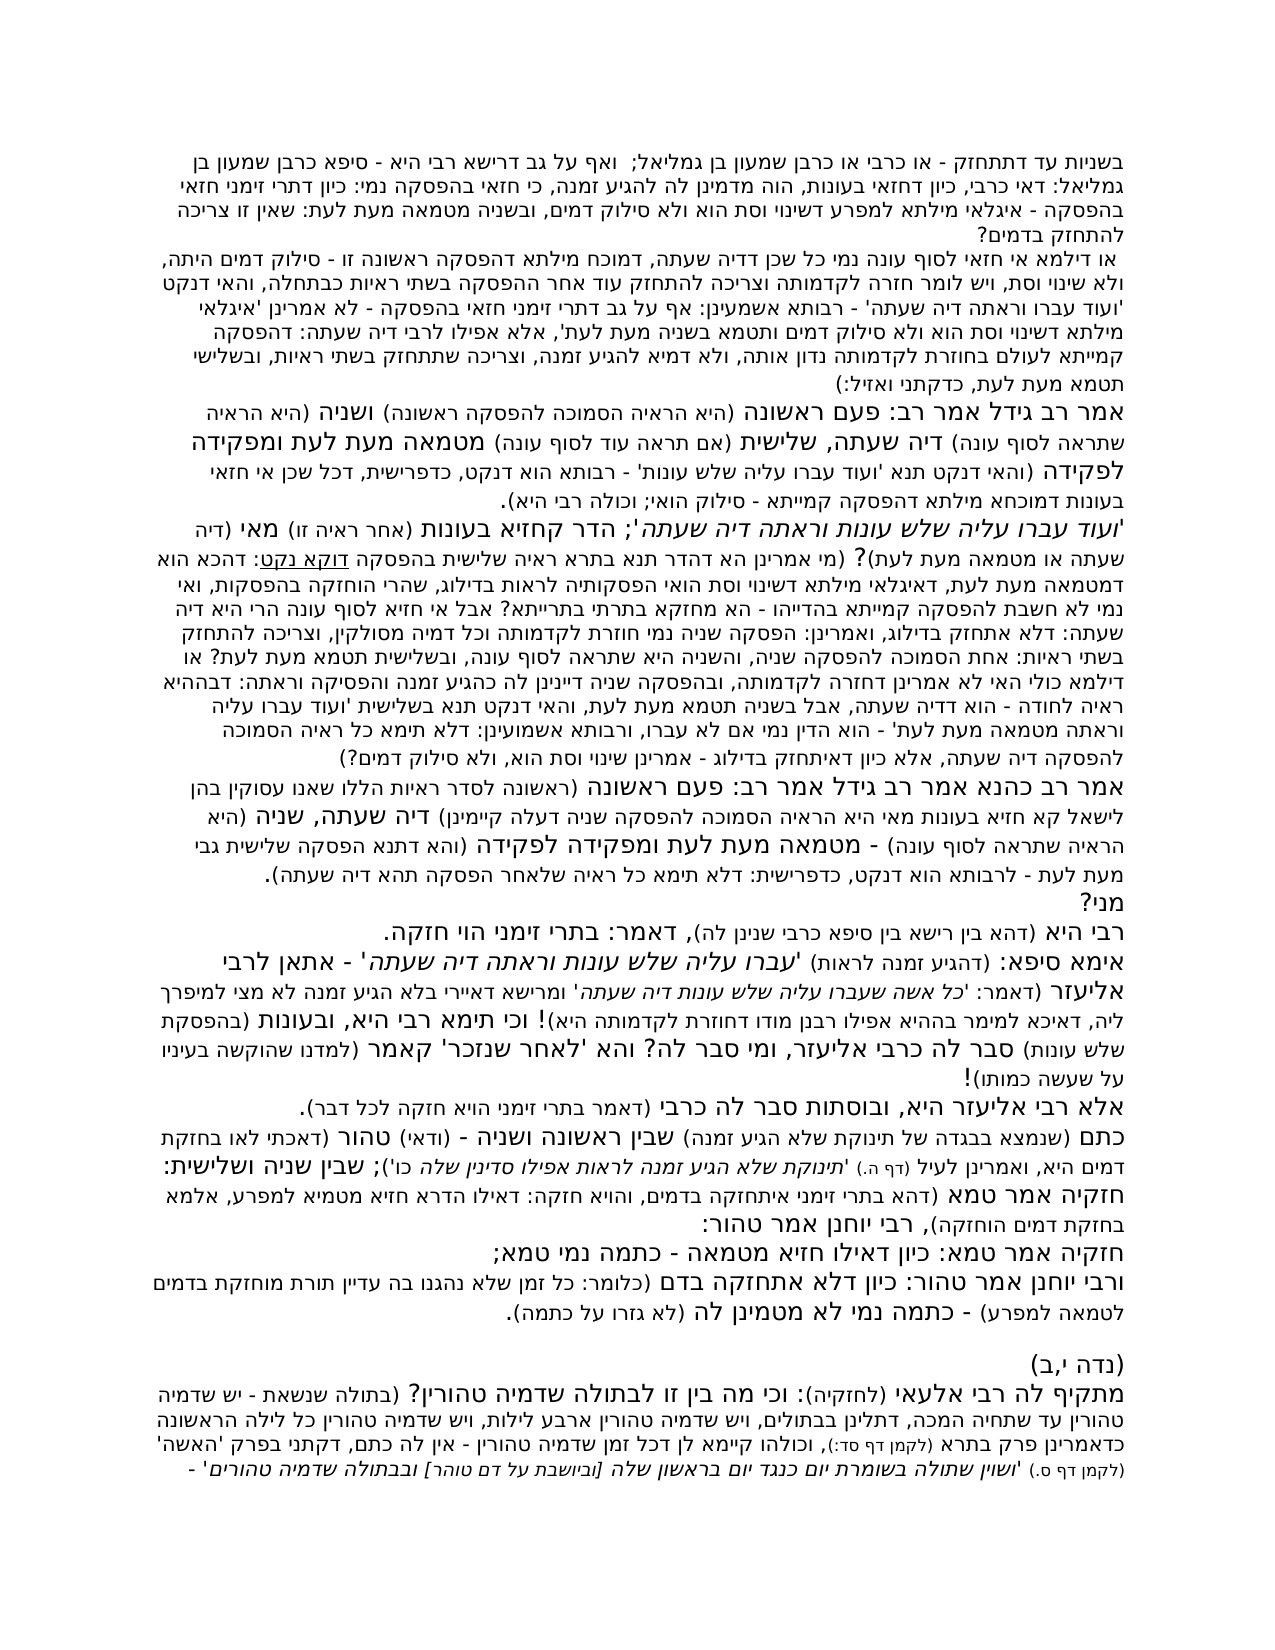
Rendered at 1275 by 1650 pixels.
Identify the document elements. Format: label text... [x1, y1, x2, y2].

text מני? [150, 888, 1125, 917]
text אמר רב כהנא אמר רב גידל אמר רב: פעם ראשונה (ראשונה לסדר ראיות הללו שאנו עסוקין בהן לישאל קא חזיא בעונות מאי היא הראיה הסמוכה להפסקה שניה דעלה קיימינן) דיה שעתה, שניה (היא הראיה שתראה לסוף עונה) - מטמאה מעת לעת ומפקידה לפקידה (והא דתנא הפסקה שלישית גבי מעת לעת - לרבותא הוא דנקט, כדפרישית: דלא תימא כל ראיה שלאחר הפסקה תהא דיה שעתה). [150, 772, 1125, 888]
text רבי היא (דהא בין רישא בין סיפא כרבי שנינן לה), דאמר: בתרי זימני הוי חזקה. [150, 917, 1125, 947]
text מתקיף לה רבי אלעאי (לחזקיה): וכי מה בין זו לבתולה שדמיה טהורין? (בתולה שנשאת - יש שדמיה טהורין עד שתחיה המכה, דתלינן בבתולים, ויש שדמיה טהורין ארבע לילות, ויש שדמיה טהורין כל לילה הראשונה כדאמרינן פרק בתרא (לקמן דף סד:), וכולהו קיימא לן דכל זמן שדמיה טהורין - אין לה כתם, דקתני בפרק 'האשה' (לקמן דף ס.) 'ושוין שתולה בשומרת יום כנגד יום בראשון שלה [וביושבת על דם טוהר] ובבתולה שדמיה טהורים' [150, 1379, 1125, 1481]
text 'ועוד עברו עליה שלש עונות וראתה דיה שעתה'; הדר קחזיא בעונות (אחר ראיה זו) מאי (דיה שעתה או מטמאה מעת לעת)? (מי אמרינן הא דהדר תנא בתרא ראיה שלישית בהפסקה דוקא נקט: דהכא הוא דמטמאה מעת לעת, דאיגלאי מילתא דשינוי וסת הואי הפסקותיה לראות בדילוג, שהרי הוחזקה בהפסקות, ואי נמי לא חשבת להפסקה קמייתא בהדייהו - הא מחזקא בתרתי בתרייתא? אבל אי חזיא לסוף עונה הרי היא דיה שעתה: דלא אתחזק בדילוג, ואמרינן: הפסקה שניה נמי חוזרת לקדמותה וכל דמיה מסולקין, וצריכה להתחזק בשתי ראיות: אחת הסמוכה להפסקה שניה, והשניה היא שתראה לסוף עונה, ובשלישית תטמא מעת לעת? או דילמא כולי האי לא אמרינן דחזרה לקדמותה, ובהפסקה שניה דיינינן לה כהגיע זמנה והפסיקה וראתה: דבההיא ראיה לחודה - הוא דדיה שעתה, אבל בשניה תטמא מעת לעת, והאי דנקט תנא בשלישית 'ועוד עברו עליה וראתה מטמאה מעת לעת' - הוא הדין נמי אם לא עברו, ורבותא אשמועינן: דלא תימא כל ראיה הסמוכה להפסקה דיה שעתה, אלא כיון דאיתחזק בדילוג - אמרינן שינוי וסת הוא, ולא סילוק דמים?) [150, 514, 1125, 772]
text או דילמא אי חזאי לסוף עונה נמי כל שכן דדיה שעתה, דמוכח מילתא דהפסקה ראשונה זו - סילוק דמים היתה, ולא שינוי וסת, ויש לומר חזרה לקדמותה וצריכה להתחזק עוד אחר ההפסקה בשתי ראיות כבתחלה, והאי דנקט 'ועוד עברו וראתה דיה שעתה' - רבותא אשמעינן: אף על גב דתרי זימני חזאי בהפסקה - לא אמרינן 'איגלאי מילתא דשינוי וסת הוא ולא סילוק דמים ותטמא בשניה מעת לעת', אלא אפילו לרבי דיה שעתה: דהפסקה קמייתא לעולם בחוזרת לקדמותה נדון אותה, ולא דמיא להגיע זמנה, וצריכה שתתחזק בשתי ראיות, ובשלישי תטמא מעת לעת, כדקתני ואזיל:) [150, 247, 1125, 398]
text ורבי יוחנן אמר טהור: כיון דלא אתחזקה בדם (כלומר: כל זמן שלא נהגנו בה עדיין תורת מוחזקת בדמים לטמאה למפרע) - כתמה נמי לא מטמינן לה (לא גזרו על כתמה). [150, 1267, 1125, 1326]
text כתם (שנמצא בבגדה של תינוקת שלא הגיע זמנה) שבין ראשונה ושניה - (ודאי) טהור (דאכתי לאו בחזקת דמים היא, ואמרינן לעיל (דף ה.) 'תינוקת שלא הגיע זמנה לראות אפילו סדינין שלה כו'); שבין שניה ושלישית: חזקיה אמר טמא (דהא בתרי זימני איתחזקה בדמים, והויא חזקה: דאילו הדרא חזיא מטמיא למפרע, אלמא בחזקת דמים הוחזקה), רבי יוחנן אמר טהור: [150, 1122, 1125, 1238]
text אלא רבי אליעזר היא, ובוסתות סבר לה כרבי (דאמר בתרי זימני הויא חזקה לכל דבר). [150, 1092, 1125, 1122]
text אימא סיפא: (דהגיע זמנה לראות) 'עברו עליה שלש עונות וראתה דיה שעתה' - אתאן לרבי אליעזר (דאמר: 'כל אשה שעברו עליה שלש עונות דיה שעתה' ומרישא דאיירי בלא הגיע זמנה לא מצי למיפרך ליה, דאיכא למימר בההיא אפילו רבנן מודו דחוזרת לקדמותה היא)! וכי תימא רבי היא, ובעונות (בהפסקת שלש עונות) סבר לה כרבי אליעזר, ומי סבר לה? והא 'לאחר שנזכר' קאמר (למדנו שהוקשה בעיניו על שעשה כמותו)! [150, 947, 1125, 1092]
text חזקיה אמר טמא: כיון דאילו חזיא מטמאה - כתמה נמי טמא; [150, 1238, 1125, 1267]
text בשניות עד דתתחזק - או כרבי או כרבן שמעון בן גמליאל; ואף על גב דרישא רבי היא - סיפא כרבן שמעון בן גמליאל: דאי כרבי, כיון דחזאי בעונות, הוה מדמינן לה להגיע זמנה, כי חזאי בהפסקה נמי: כיון דתרי זימני חזאי בהפסקה - איגלאי מילתא למפרע דשינוי וסת הוא ולא סילוק דמים, ובשניה מטמאה מעת לעת: שאין זו צריכה להתחזק בדמים? [150, 150, 1125, 247]
text (נדה י,ב) [150, 1350, 1125, 1379]
text אמר רב גידל אמר רב: פעם ראשונה (היא הראיה הסמוכה להפסקה ראשונה) ושניה (היא הראיה שתראה לסוף עונה) דיה שעתה, שלישית (אם תראה עוד לסוף עונה) מטמאה מעת לעת ומפקידה לפקידה (והאי דנקט תנא 'ועוד עברו עליה שלש עונות' - רבותא הוא דנקט, כדפרישית, דכל שכן אי חזאי בעונות דמוכחא מילתא דהפסקה קמייתא - סילוק הואי; וכולה רבי היא). [150, 398, 1125, 514]
